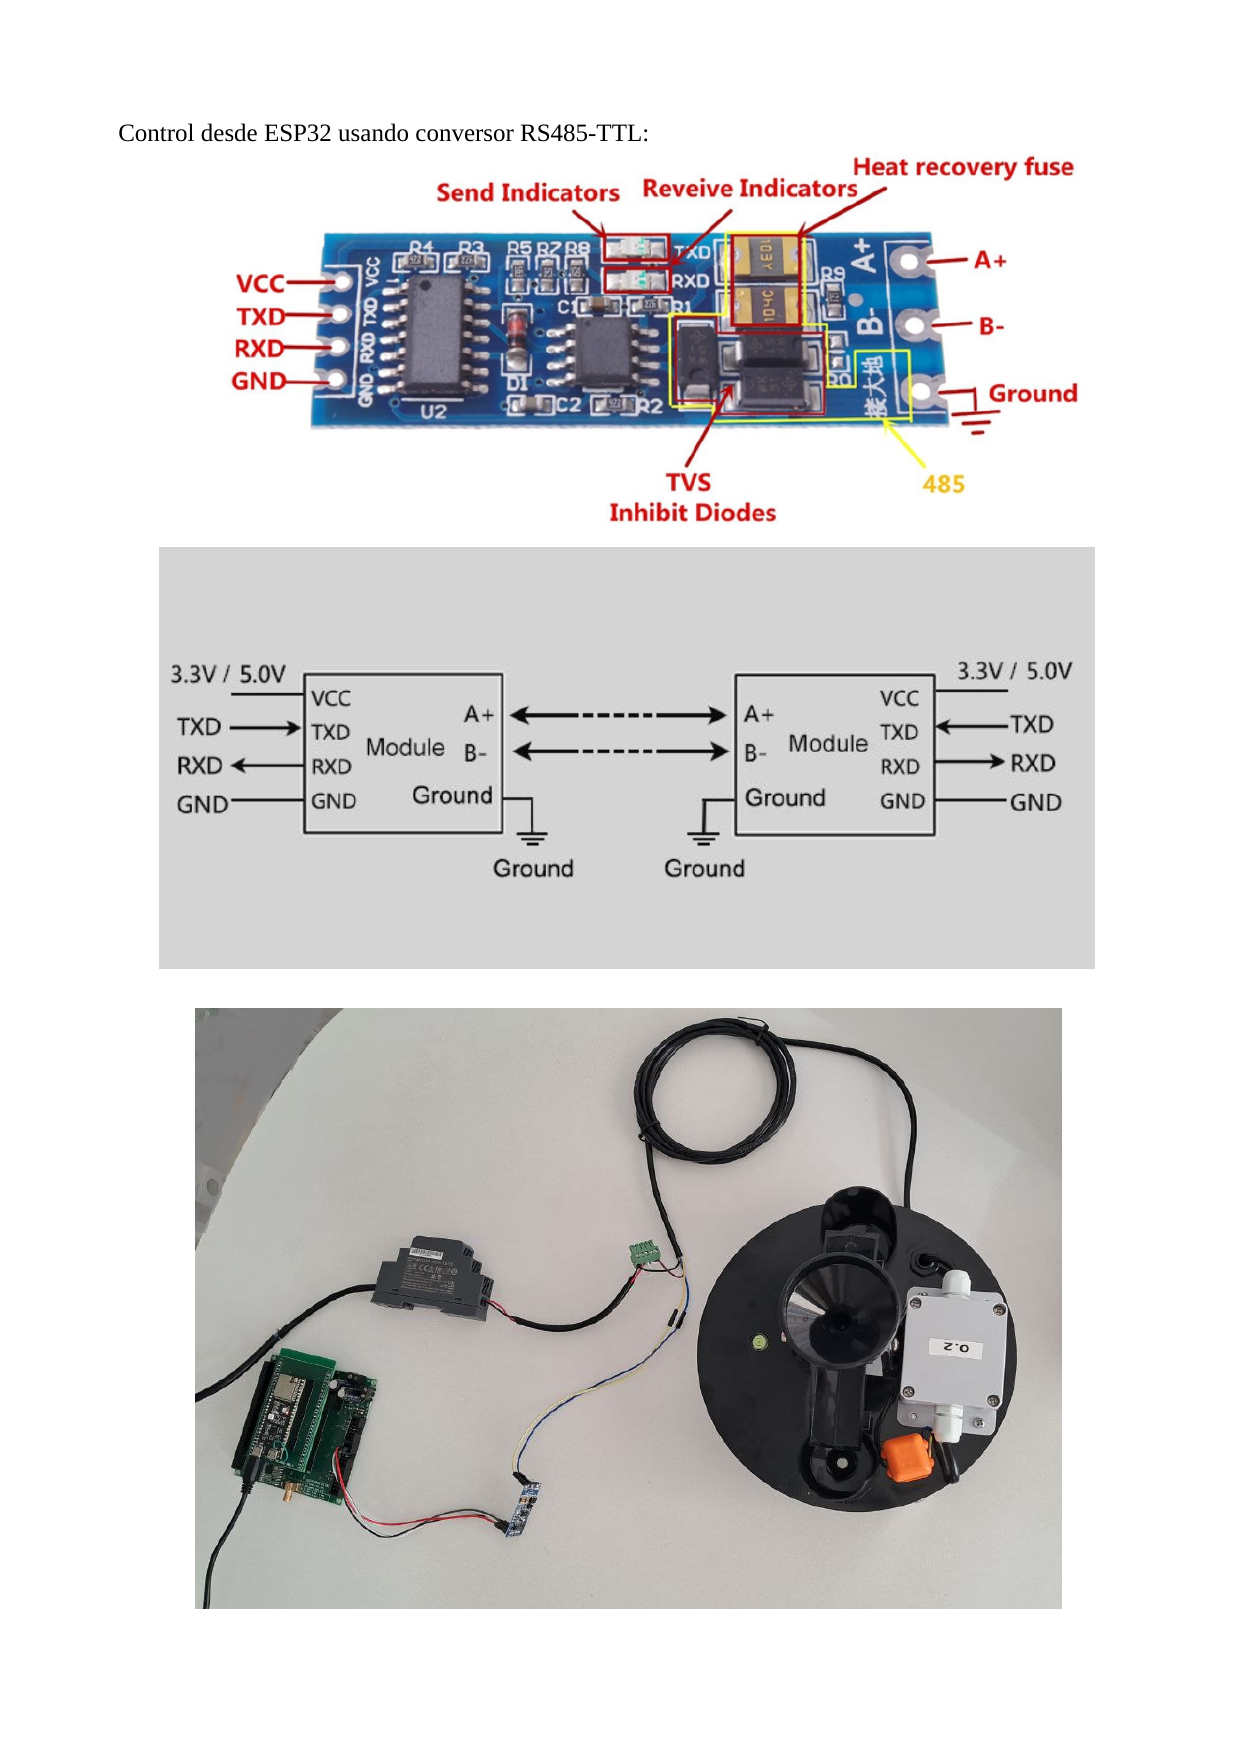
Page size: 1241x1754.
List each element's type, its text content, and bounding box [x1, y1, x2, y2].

picture [118, 146, 1123, 973]
text Control desde ESP32 usando conversor RS485-TTL: [118, 118, 1122, 146]
picture [195, 1008, 1062, 1609]
